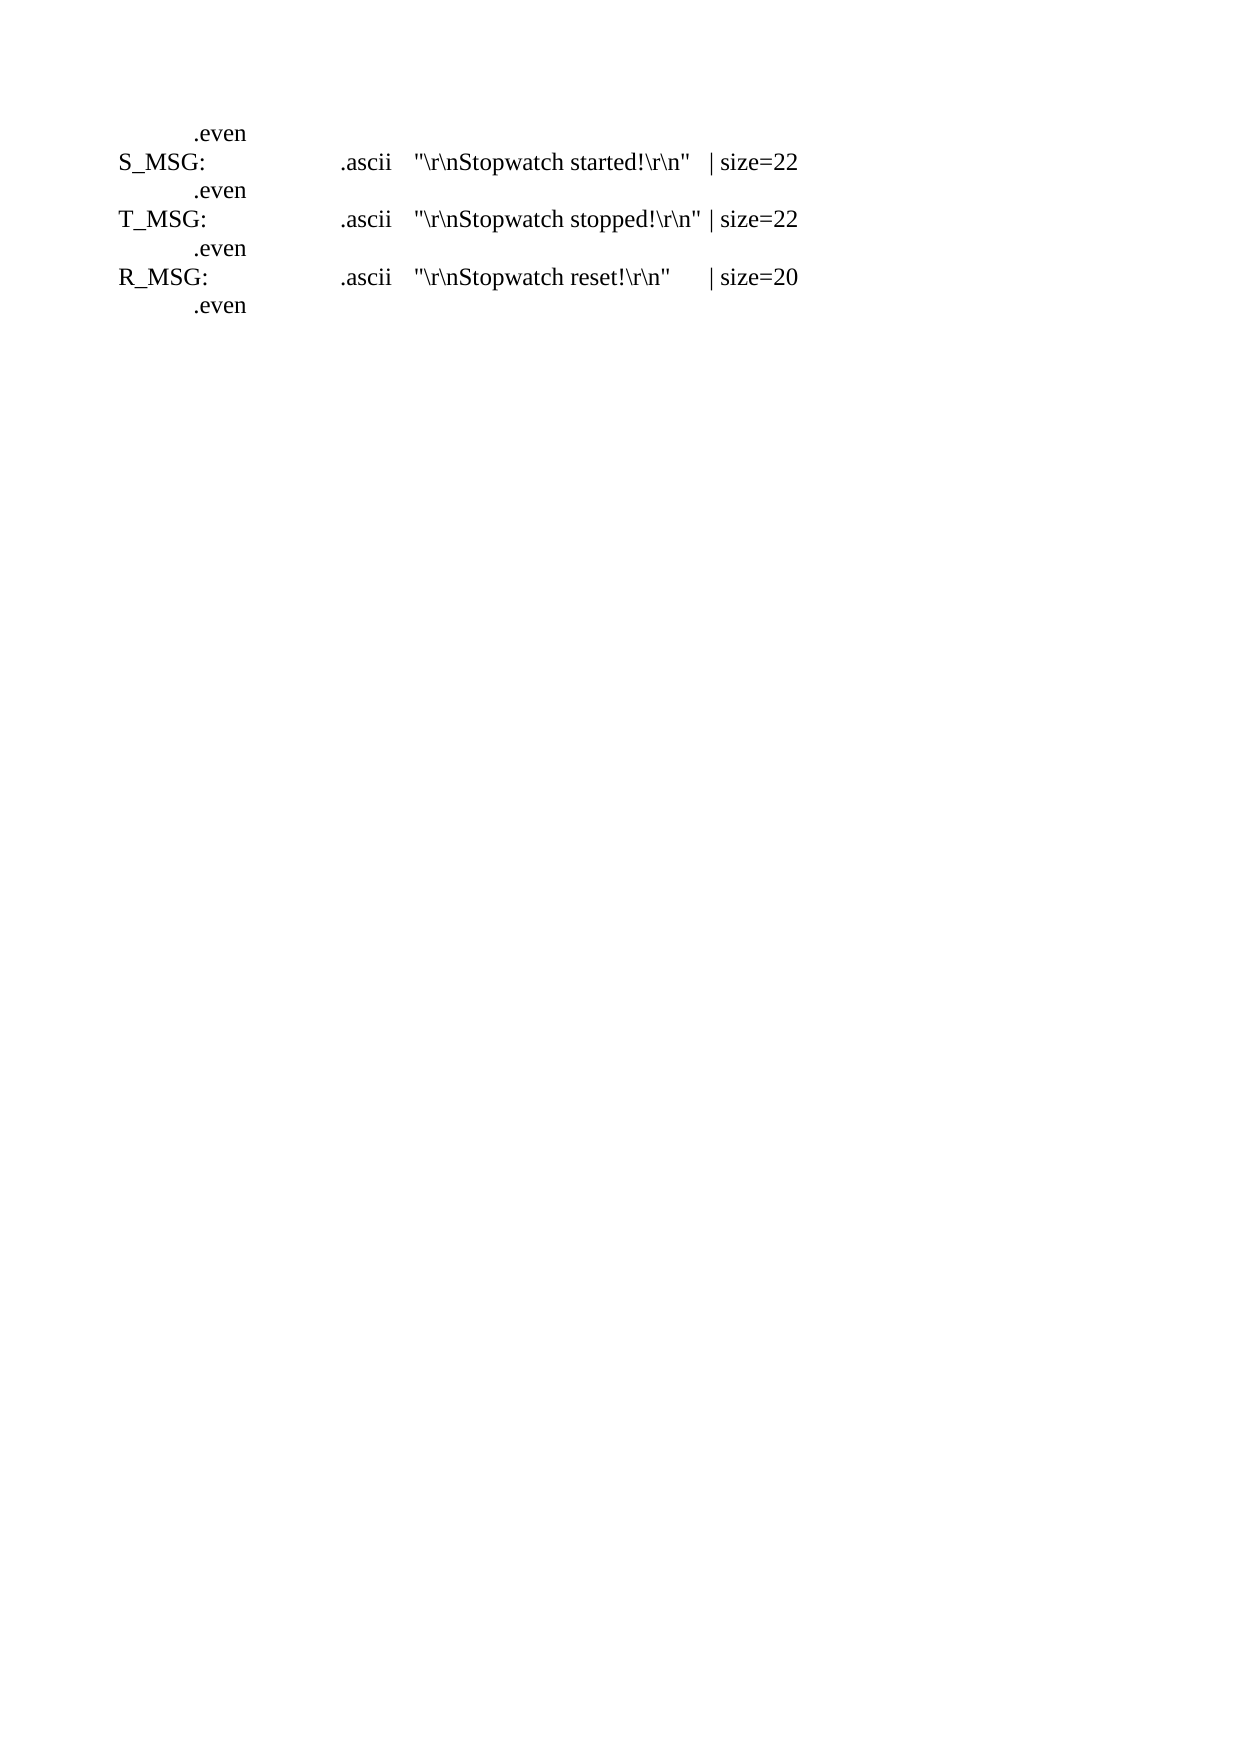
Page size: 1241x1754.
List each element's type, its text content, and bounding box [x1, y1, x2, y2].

text .even [118, 118, 1122, 147]
text S_MSG: .ascii "\r\nStopwatch started!\r\n" | size=22 [118, 147, 1122, 176]
text .even [118, 233, 1122, 262]
text .even [118, 176, 1122, 204]
text T_MSG: .ascii "\r\nStopwatch stopped!\r\n" | size=22 [118, 204, 1122, 233]
text R_MSG: .ascii "\r\nStopwatch reset!\r\n" | size=20 [118, 262, 1122, 291]
text .even [118, 291, 1122, 319]
